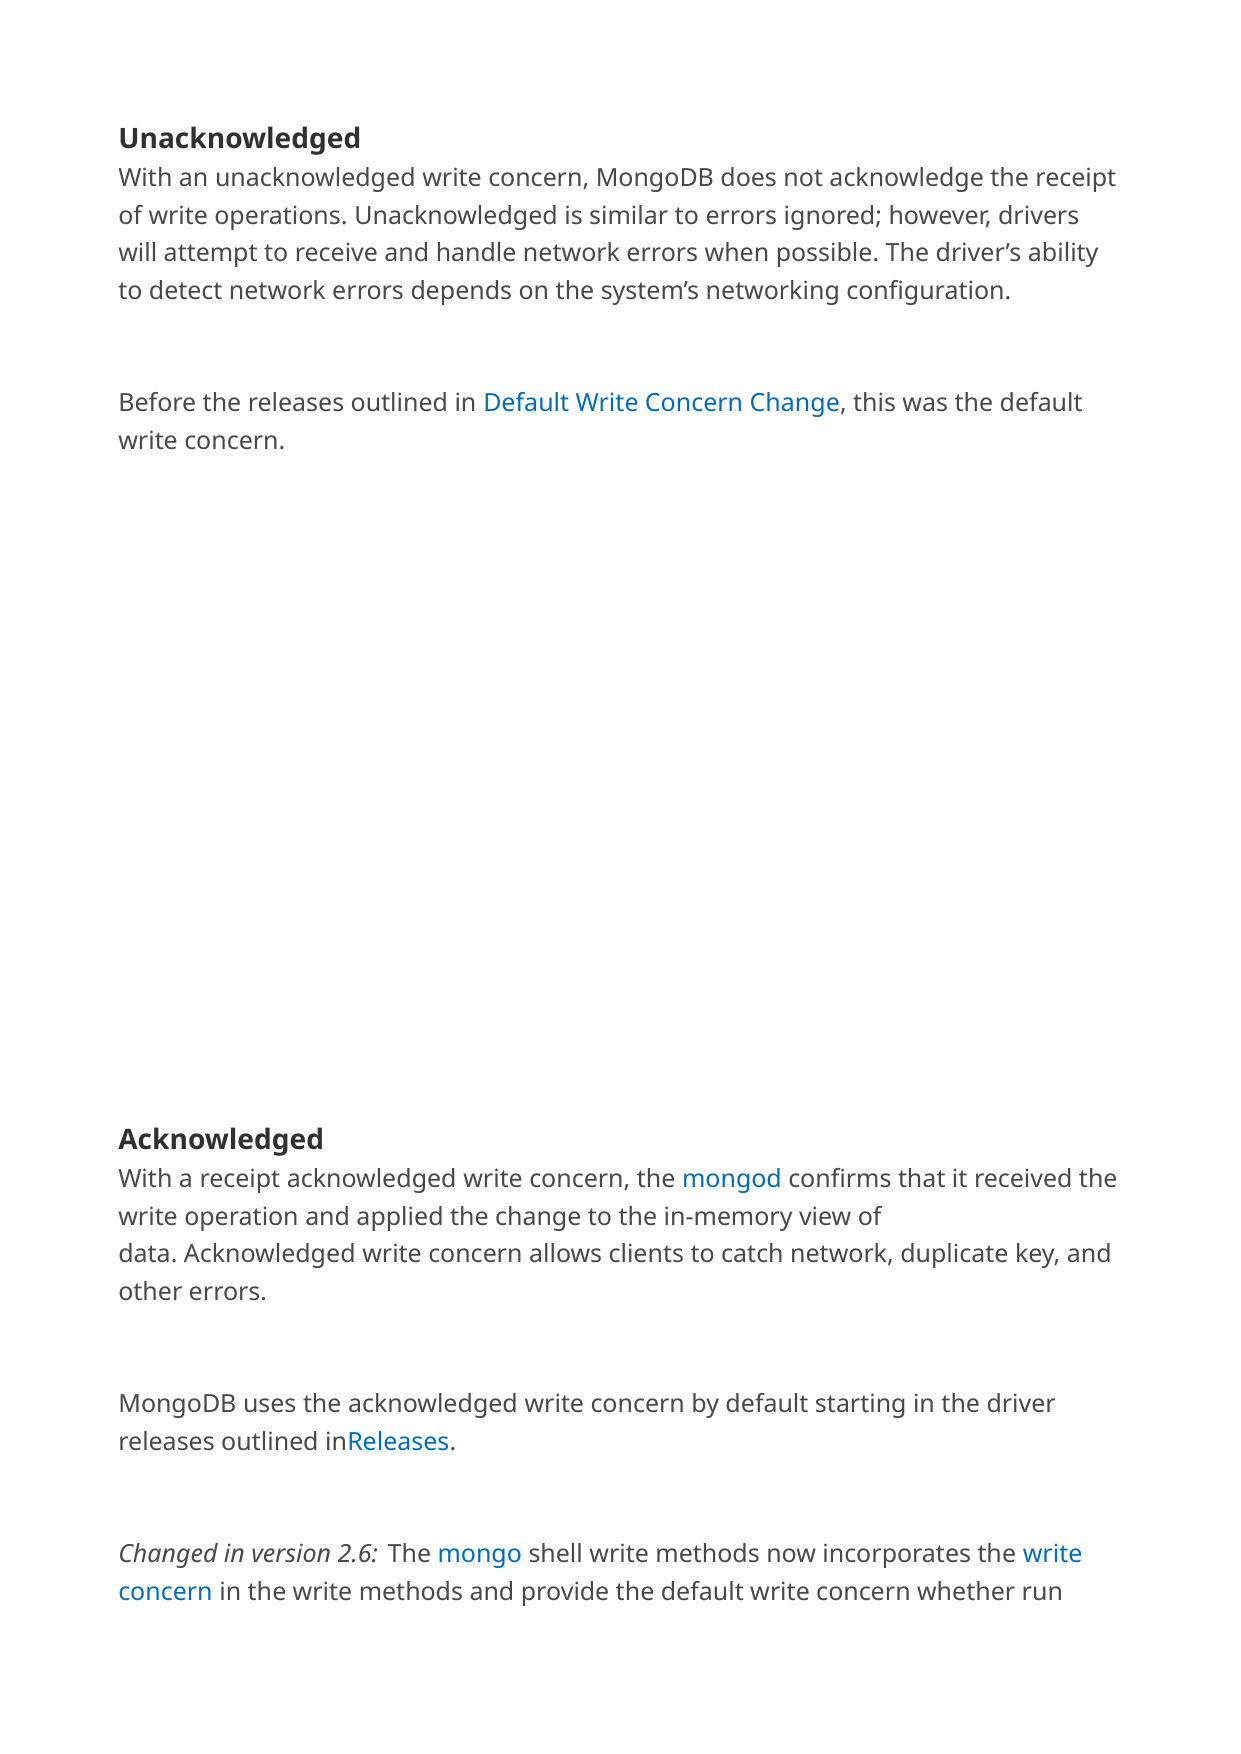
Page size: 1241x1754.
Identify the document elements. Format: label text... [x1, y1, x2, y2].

text With a receipt acknowledged write concern, the mongod confirms that it received the write operation and applied the change to the in-memory view of data. Acknowledged write concern allows clients to catch network, duplicate key, and other errors. [118, 1157, 1122, 1307]
text Before the releases outlined in Default Write Concern Change, this was the default write concern. [118, 381, 1122, 456]
text MongoDB uses the acknowledged write concern by default starting in the driver releases outlined inReleases. [118, 1382, 1122, 1457]
subtitle Unacknowledged [118, 118, 1122, 156]
subtitle Acknowledged [118, 1119, 1122, 1157]
text With an unacknowledged write concern, MongoDB does not acknowledge the receipt of write operations. Unacknowledged is similar to errors ignored; however, drivers will attempt to receive and handle network errors when possible. The driver’s ability to detect network errors depends on the system’s networking configuration. [118, 156, 1122, 306]
text Changed in version 2.6: The mongo shell write methods now incorporates the write concern in the write methods and provide the default write concern whether run [118, 1532, 1122, 1607]
